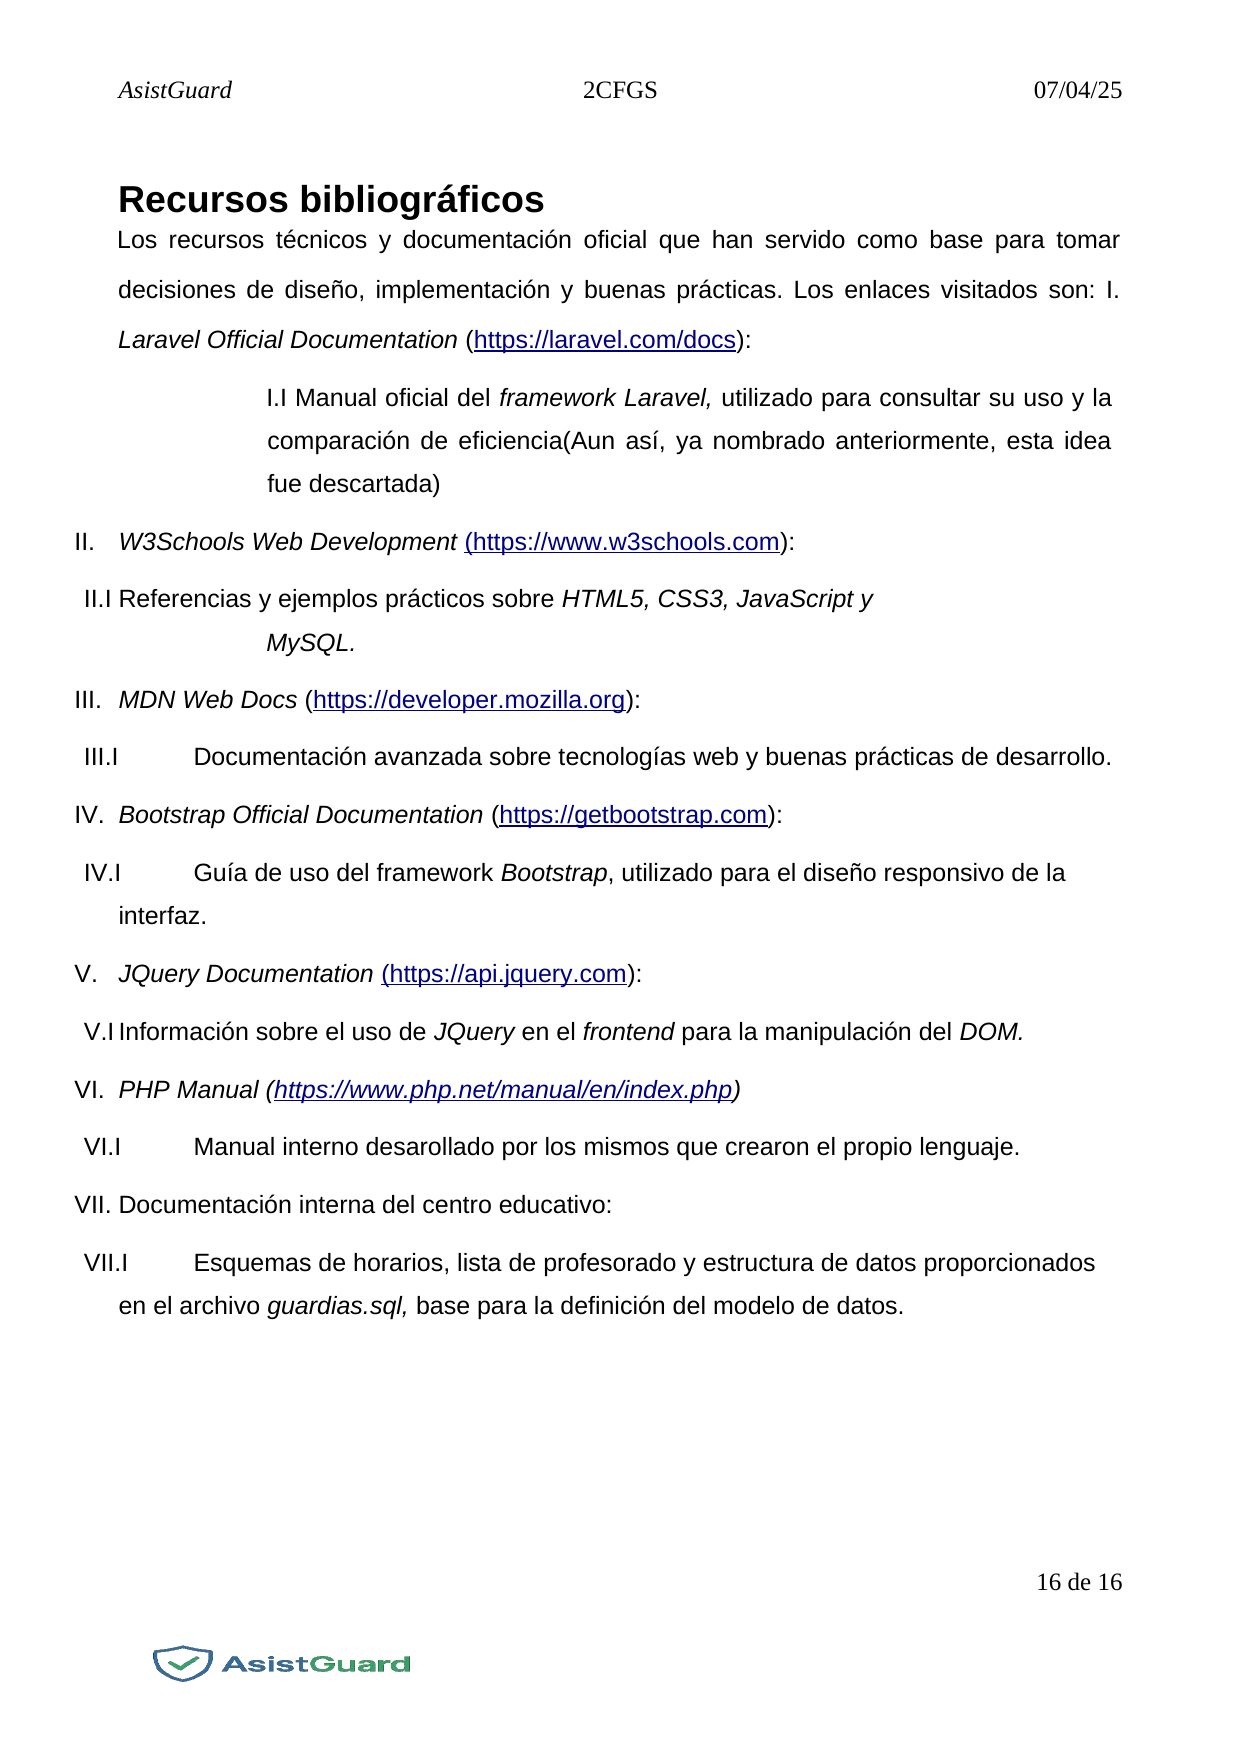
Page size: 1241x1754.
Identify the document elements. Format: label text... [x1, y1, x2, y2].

picture [118, 1578, 443, 1754]
list W3Schools Web Development (https://www.w3schools.com): [74, 527, 1122, 556]
list Guía de uso del framework Bootstrap, utilizado para el diseño responsivo de la interfaz. [84, 858, 1122, 930]
text MySQL. [266, 627, 1122, 656]
list Documentación interna del centro educativo: [74, 1191, 1122, 1219]
list MDN Web Docs (https://developer.mozilla.org): [74, 685, 1122, 714]
list Documentación avanzada sobre tecnologías web y buenas prácticas de desarrollo. [84, 742, 1122, 771]
list Bootstrap Official Documentation (https://getbootstrap.com): [74, 801, 1122, 829]
list PHP Manual (https://www.php.net/manual/en/index.php) [74, 1075, 1122, 1104]
subtitle Recursos bibliográficos [118, 177, 1122, 221]
list Información sobre el uso de JQuery en el frontend para la manipulación del DOM. [84, 1017, 1122, 1045]
text I.I Manual oficial del framework Laravel, utilizado para consultar su uso y la comparación de eficiencia(Aun así, ya nombrado anteriormente, esta idea fue descartada) [266, 383, 1113, 498]
list Manual interno desarollado por los mismos que crearon el propio lenguaje. [84, 1132, 1122, 1161]
list Esquemas de horarios, lista de profesorado y estructura de datos proporcionados en el archivo guardias.sql, base para la definición del modelo de datos. [84, 1248, 1122, 1320]
text Los recursos técnicos y documentación oficial que han servido como base para tomar decisiones de diseño, implementación y buenas prácticas. Los enlaces visitados son: I. Laravel Official Documentation (https://laravel.com/docs): [117, 225, 1122, 354]
list Referencias y ejemplos prácticos sobre HTML5, CSS3, JavaScript y [84, 584, 1122, 613]
list JQuery Documentation (https://api.jquery.com): [74, 959, 1122, 988]
